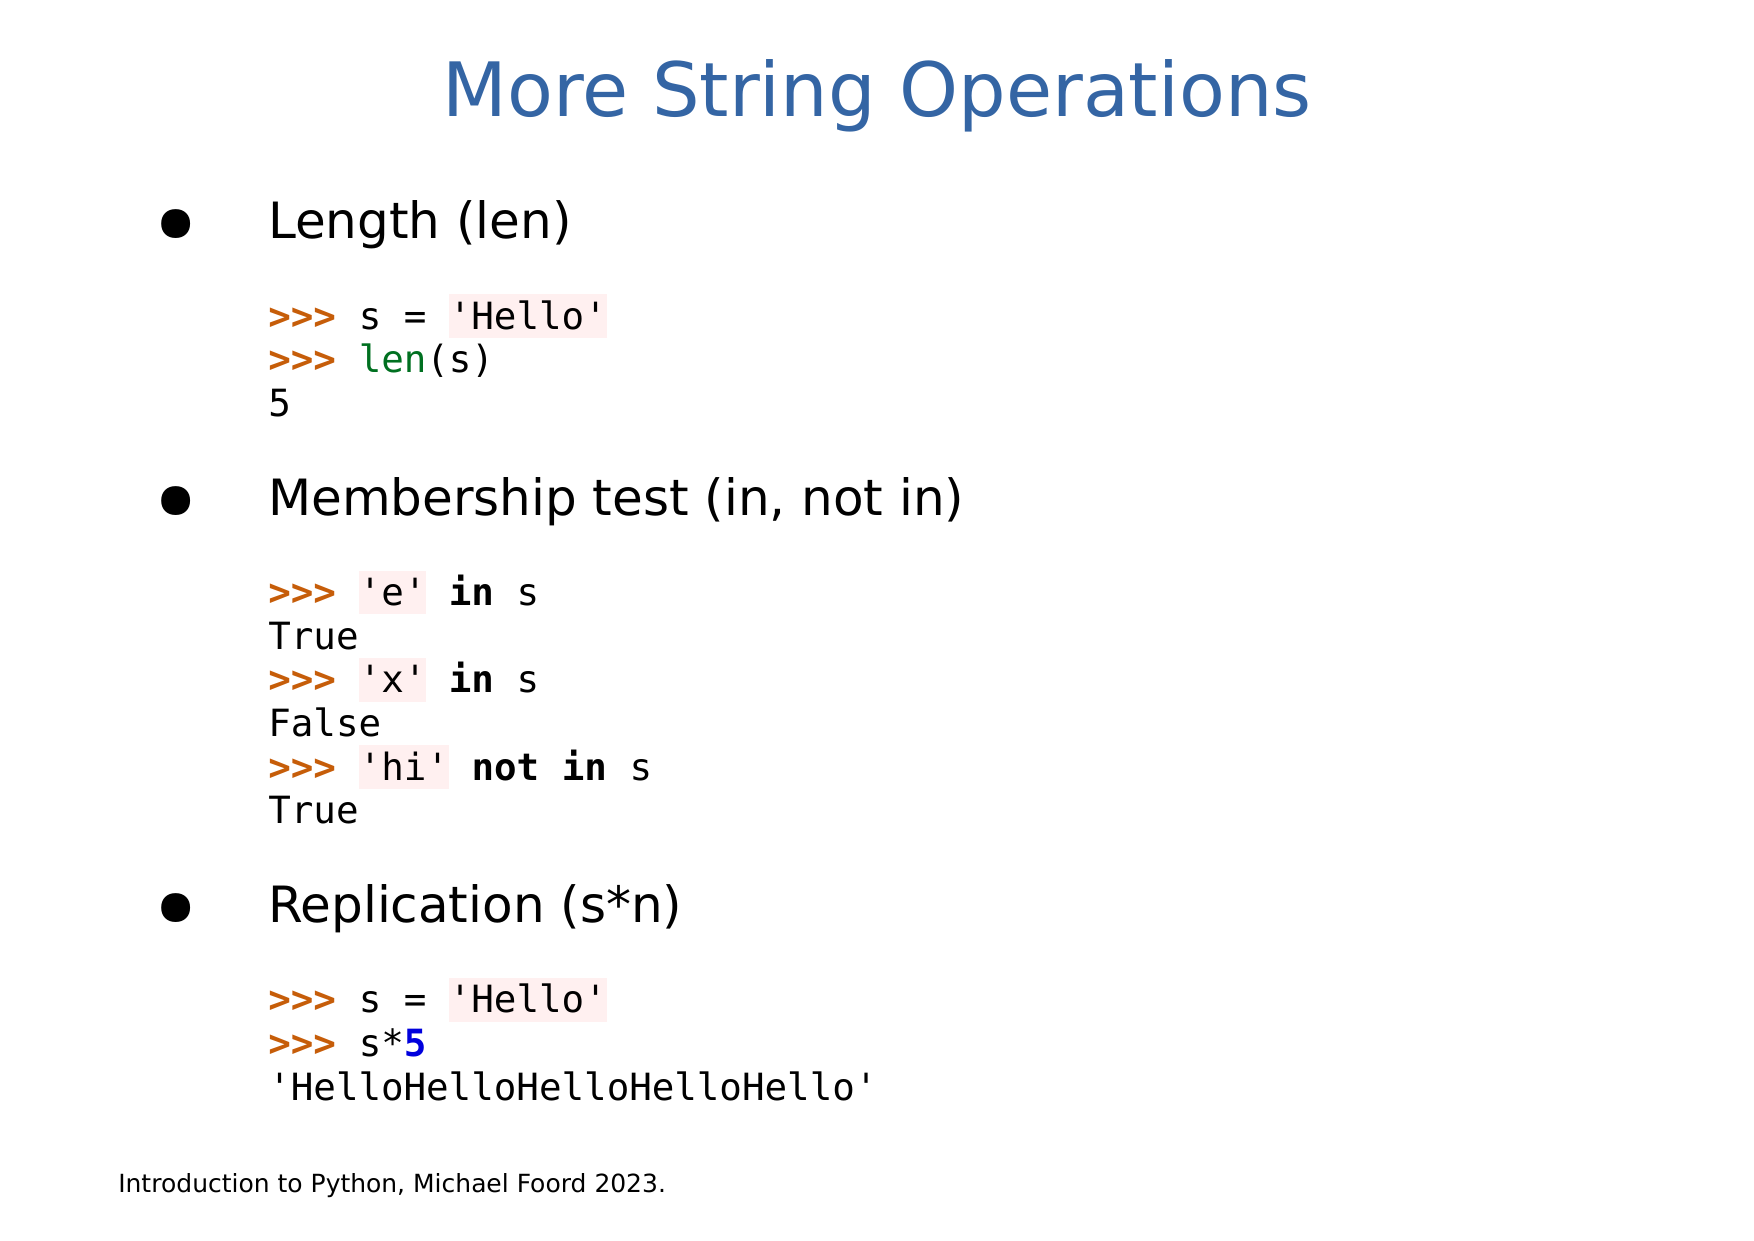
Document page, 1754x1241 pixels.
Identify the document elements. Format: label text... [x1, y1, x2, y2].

text True [268, 614, 1636, 658]
text >>> 'x' in s [268, 658, 1636, 702]
text >>> s = 'Hello' [268, 978, 1636, 1022]
text >>> 'hi' not in s [268, 745, 1636, 789]
text True [268, 789, 1636, 833]
text 5 [268, 382, 1636, 425]
subtitle More String Operations [118, 47, 1636, 134]
list Membership test (in, not in) [156, 469, 1636, 527]
text >>> s*5 [268, 1022, 1636, 1065]
list Replication (s*n) [156, 876, 1636, 934]
list Length (len) [156, 192, 1636, 251]
text False [268, 702, 1636, 745]
text >>> 'e' in s [268, 571, 1636, 614]
text 'HelloHelloHelloHelloHello' [268, 1065, 1636, 1109]
text >>> len(s) [268, 338, 1636, 382]
text >>> s = 'Hello' [268, 294, 1636, 338]
